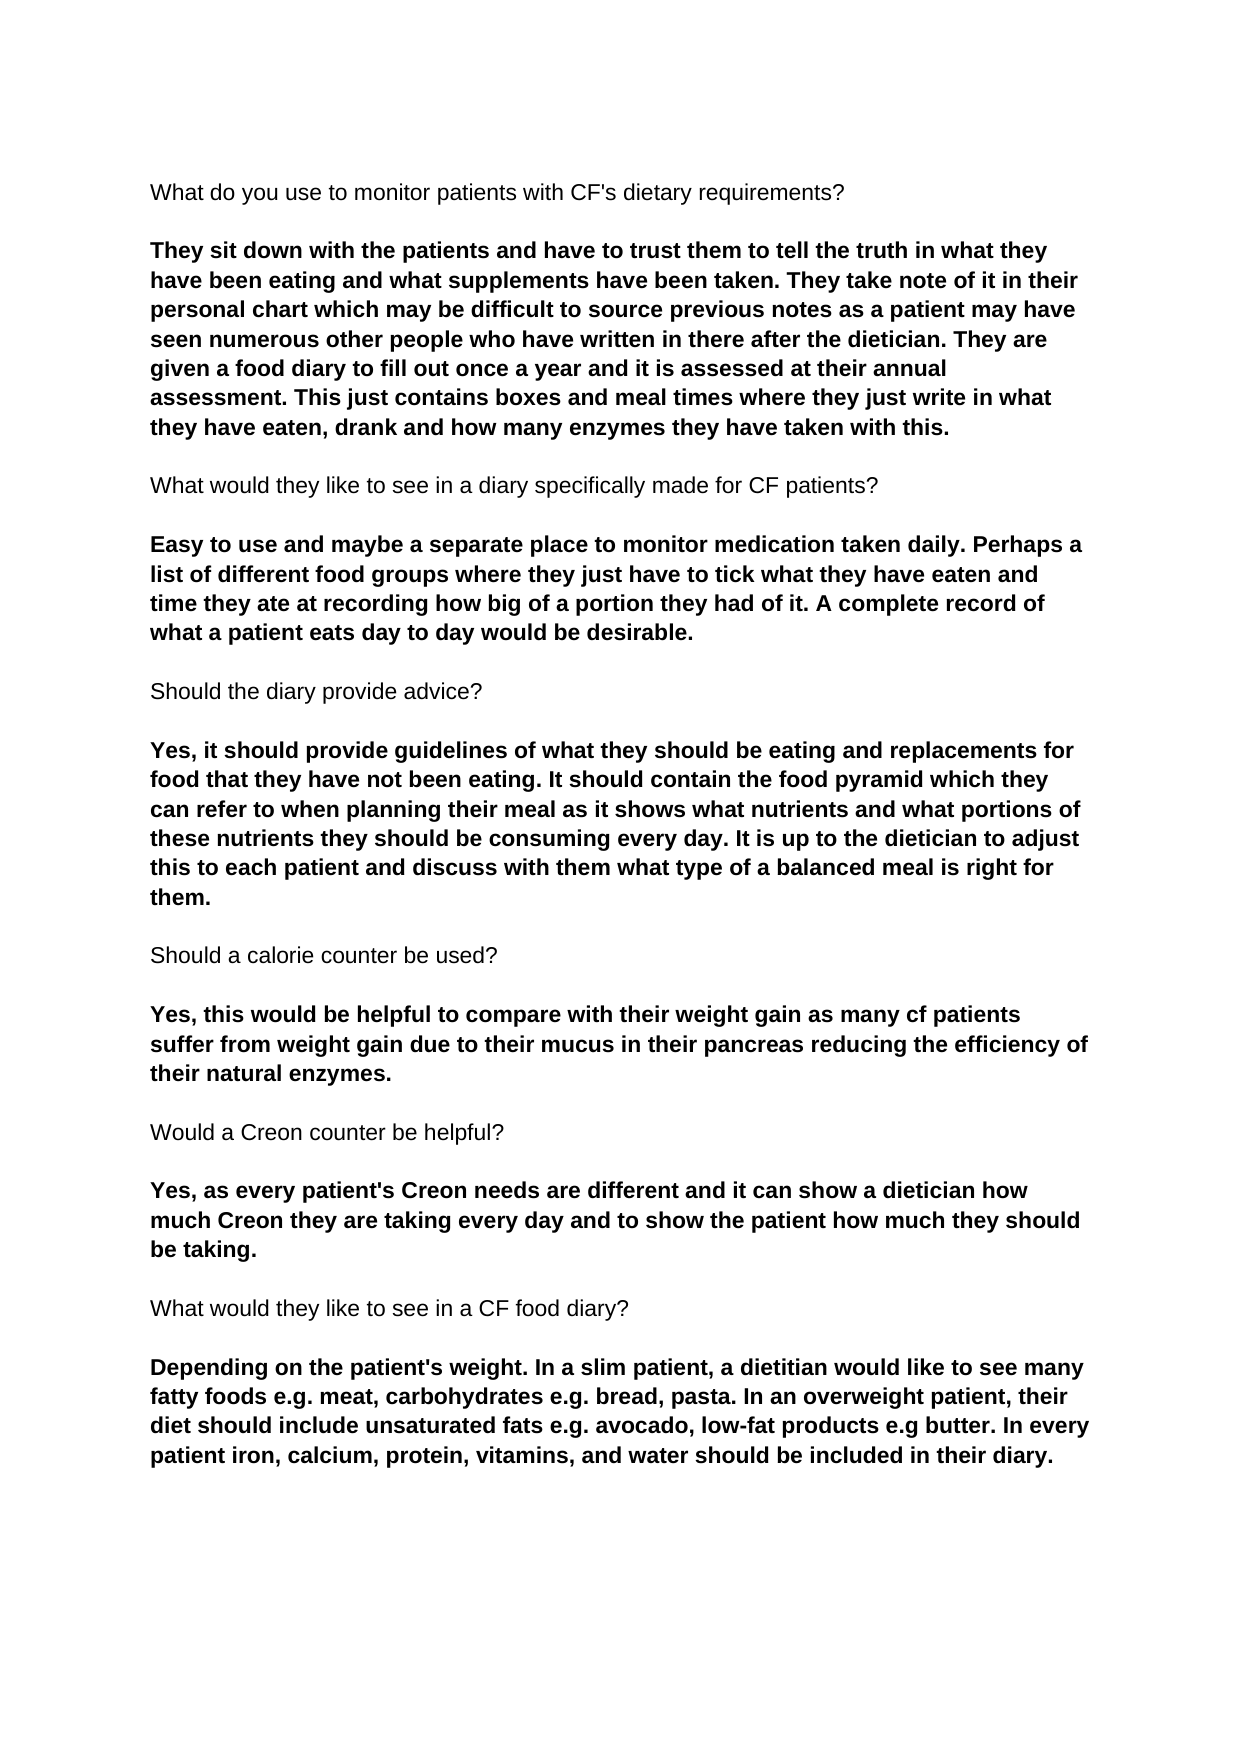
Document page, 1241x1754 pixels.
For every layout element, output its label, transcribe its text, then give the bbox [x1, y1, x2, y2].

text Yes, it should provide guidelines of what they should be eating and replacements for food that they have not been eating. It should contain the food pyramid which they can refer to when planning their meal as it shows what nutrients and what portions of these nutrients they should be consuming every day. It is up to the dietician to adjust this to each patient and discuss with them what type of a balanced meal is right for them. [150, 737, 1090, 910]
text What would they like to see in a diary specifically made for CF patients? [150, 473, 1090, 499]
text What do you use to monitor patients with CF's dietary requirements? [150, 179, 1090, 205]
text What would they like to see in a CF food diary? [150, 1296, 1090, 1321]
text Would a Creon counter be helpful? [150, 1119, 1090, 1145]
text Yes, as every patient's Creon needs are different and it can show a dietician how much Creon they are taking every day and to show the patient how much they should be taking. [150, 1178, 1090, 1262]
text Yes, this would be helpful to compare with their weight gain as many cf patients suffer from weight gain due to their mucus in their pancreas reducing the efficiency of their natural enzymes. [150, 1002, 1090, 1086]
text Should a calorie counter be used? [150, 943, 1090, 969]
text They sit down with the patients and have to trust them to tell the truth in what they have been eating and what supplements have been taken. They take note of it in their personal chart which may be difficult to source previous notes as a patient may have seen numerous other people who have written in there after the dietician. They are given a food diary to fill out once a year and it is assessed at their annual assessment. This just contains boxes and meal times where they just write in what they have eaten, drank and how many enzymes they have taken with this. [150, 238, 1090, 440]
text Easy to use and maybe a separate place to monitor medication taken daily. Perhaps a list of different food groups where they just have to tick what they have eaten and time they ate at recording how big of a portion they had of it. A complete record of what a patient eats day to day would be desirable. [150, 532, 1090, 646]
text Depending on the patient's weight. In a slim patient, a dietitian would like to see many fatty foods e.g. meat, carbohydrates e.g. bread, pasta. In an overweight patient, their diet should include unsaturated fats e.g. avocado, low-fat products e.g butter. In every patient iron, calcium, protein, vitamins, and water should be included in their diary. [150, 1354, 1090, 1468]
text Should the diary provide advice? [150, 679, 1090, 704]
